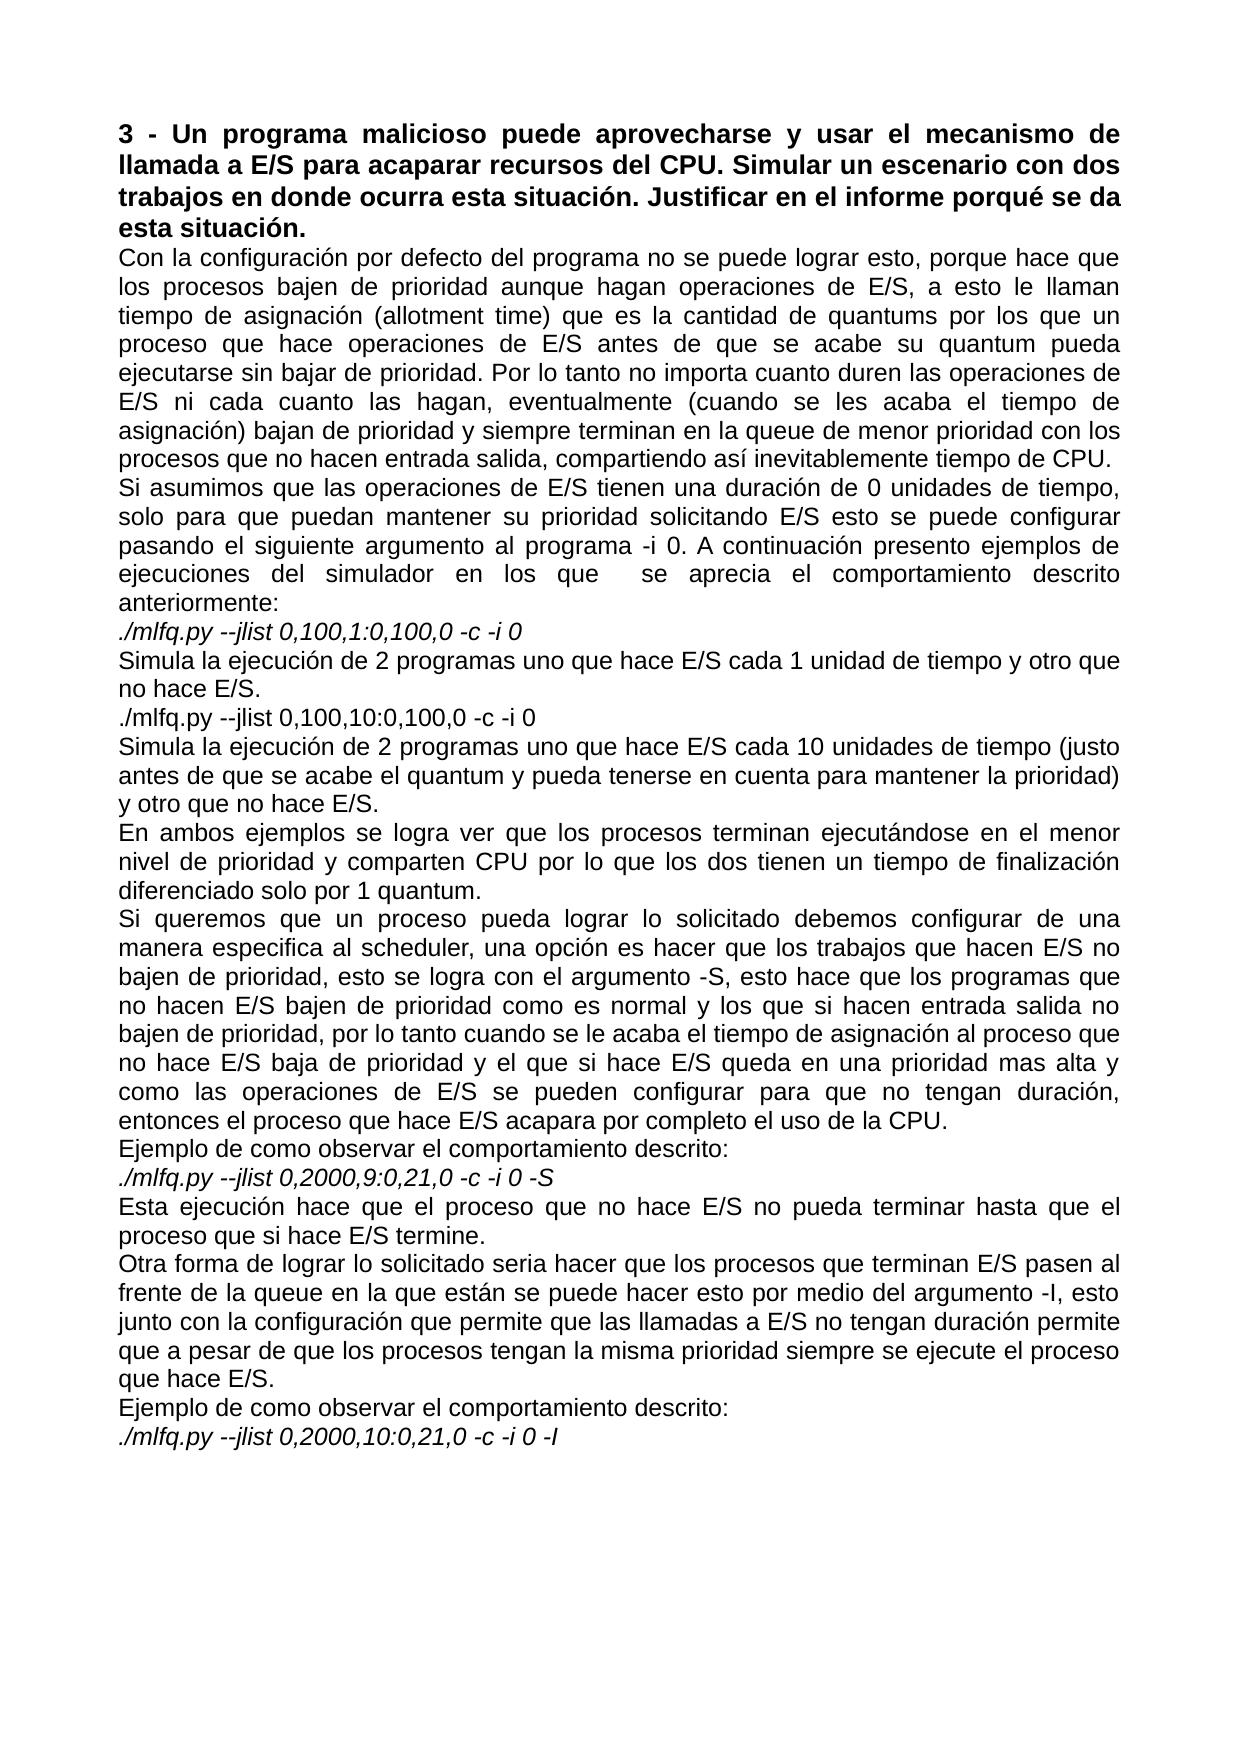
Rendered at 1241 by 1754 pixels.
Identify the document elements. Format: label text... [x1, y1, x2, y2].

text ./mlfq.py --jlist 0,100,10:0,100,0 -c -i 0 [118, 703, 1122, 732]
text Simula la ejecución de 2 programas uno que hace E/S cada 1 unidad de tiempo y otro que no hace E/S. [118, 646, 1122, 703]
text Ejemplo de como observar el comportamiento descrito: [118, 1393, 1122, 1422]
text Simula la ejecución de 2 programas uno que hace E/S cada 10 unidades de tiempo (justo antes de que se acabe el quantum y pueda tenerse en cuenta para mantener la prioridad) y otro que no hace E/S. [118, 732, 1122, 818]
text Otra forma de lograr lo solicitado seria hacer que los procesos que terminan E/S pasen al frente de la queue en la que están se puede hacer esto por medio del argumento -I, esto junto con la configuración que permite que las llamadas a E/S no tengan duración permite que a pesar de que los procesos tengan la misma prioridad siempre se ejecute el proceso que hace E/S. [118, 1249, 1122, 1393]
text Con la configuración por defecto del programa no se puede lograr esto, porque hace que los procesos bajen de prioridad aunque hagan operaciones de E/S, a esto le llaman tiempo de asignación (allotment time) que es la cantidad de quantums por los que un proceso que hace operaciones de E/S antes de que se acabe su quantum pueda ejecutarse sin bajar de prioridad. Por lo tanto no importa cuanto duren las operaciones de E/S ni cada cuanto las hagan, eventualmente (cuando se les acaba el tiempo de asignación) bajan de prioridad y siempre terminan en la queue de menor prioridad con los procesos que no hacen entrada salida, compartiendo así inevitablemente tiempo de CPU. [118, 243, 1122, 473]
text ./mlfq.py --jlist 0,2000,9:0,21,0 -c -i 0 -S [118, 1163, 1122, 1192]
text ./mlfq.py --jlist 0,100,1:0,100,0 -c -i 0 [118, 617, 1122, 646]
text ./mlfq.py --jlist 0,2000,10:0,21,0 -c -i 0 -I [118, 1422, 1122, 1451]
text En ambos ejemplos se logra ver que los procesos terminan ejecutándose en el menor nivel de prioridad y comparten CPU por lo que los dos tienen un tiempo de finalización diferenciado solo por 1 quantum. [118, 818, 1122, 904]
text Si queremos que un proceso pueda lograr lo solicitado debemos configurar de una manera especifica al scheduler, una opción es hacer que los trabajos que hacen E/S no bajen de prioridad, esto se logra con el argumento -S, esto hace que los programas que no hacen E/S bajen de prioridad como es normal y los que si hacen entrada salida no bajen de prioridad, por lo tanto cuando se le acaba el tiempo de asignación al proceso que no hace E/S baja de prioridad y el que si hace E/S queda en una prioridad mas alta y como las operaciones de E/S se pueden configurar para que no tengan duración, entonces el proceso que hace E/S acapara por completo el uso de la CPU. [118, 904, 1122, 1134]
text 3 - Un programa malicioso puede aprovecharse y usar el mecanismo de llamada a E/S para acaparar recursos del CPU. Simular un escenario con dos trabajos en donde ocurra esta situación. Justificar en el informe porqué se da esta situación. [118, 118, 1122, 243]
text Esta ejecución hace que el proceso que no hace E/S no pueda terminar hasta que el proceso que si hace E/S termine. [118, 1192, 1122, 1249]
text Ejemplo de como observar el comportamiento descrito: [118, 1134, 1122, 1163]
text Si asumimos que las operaciones de E/S tienen una duración de 0 unidades de tiempo, solo para que puedan mantener su prioridad solicitando E/S esto se puede configurar pasando el siguiente argumento al programa -i 0. A continuación presento ejemplos de ejecuciones del simulador en los que se aprecia el comportamiento descrito anteriormente: [118, 473, 1122, 617]
